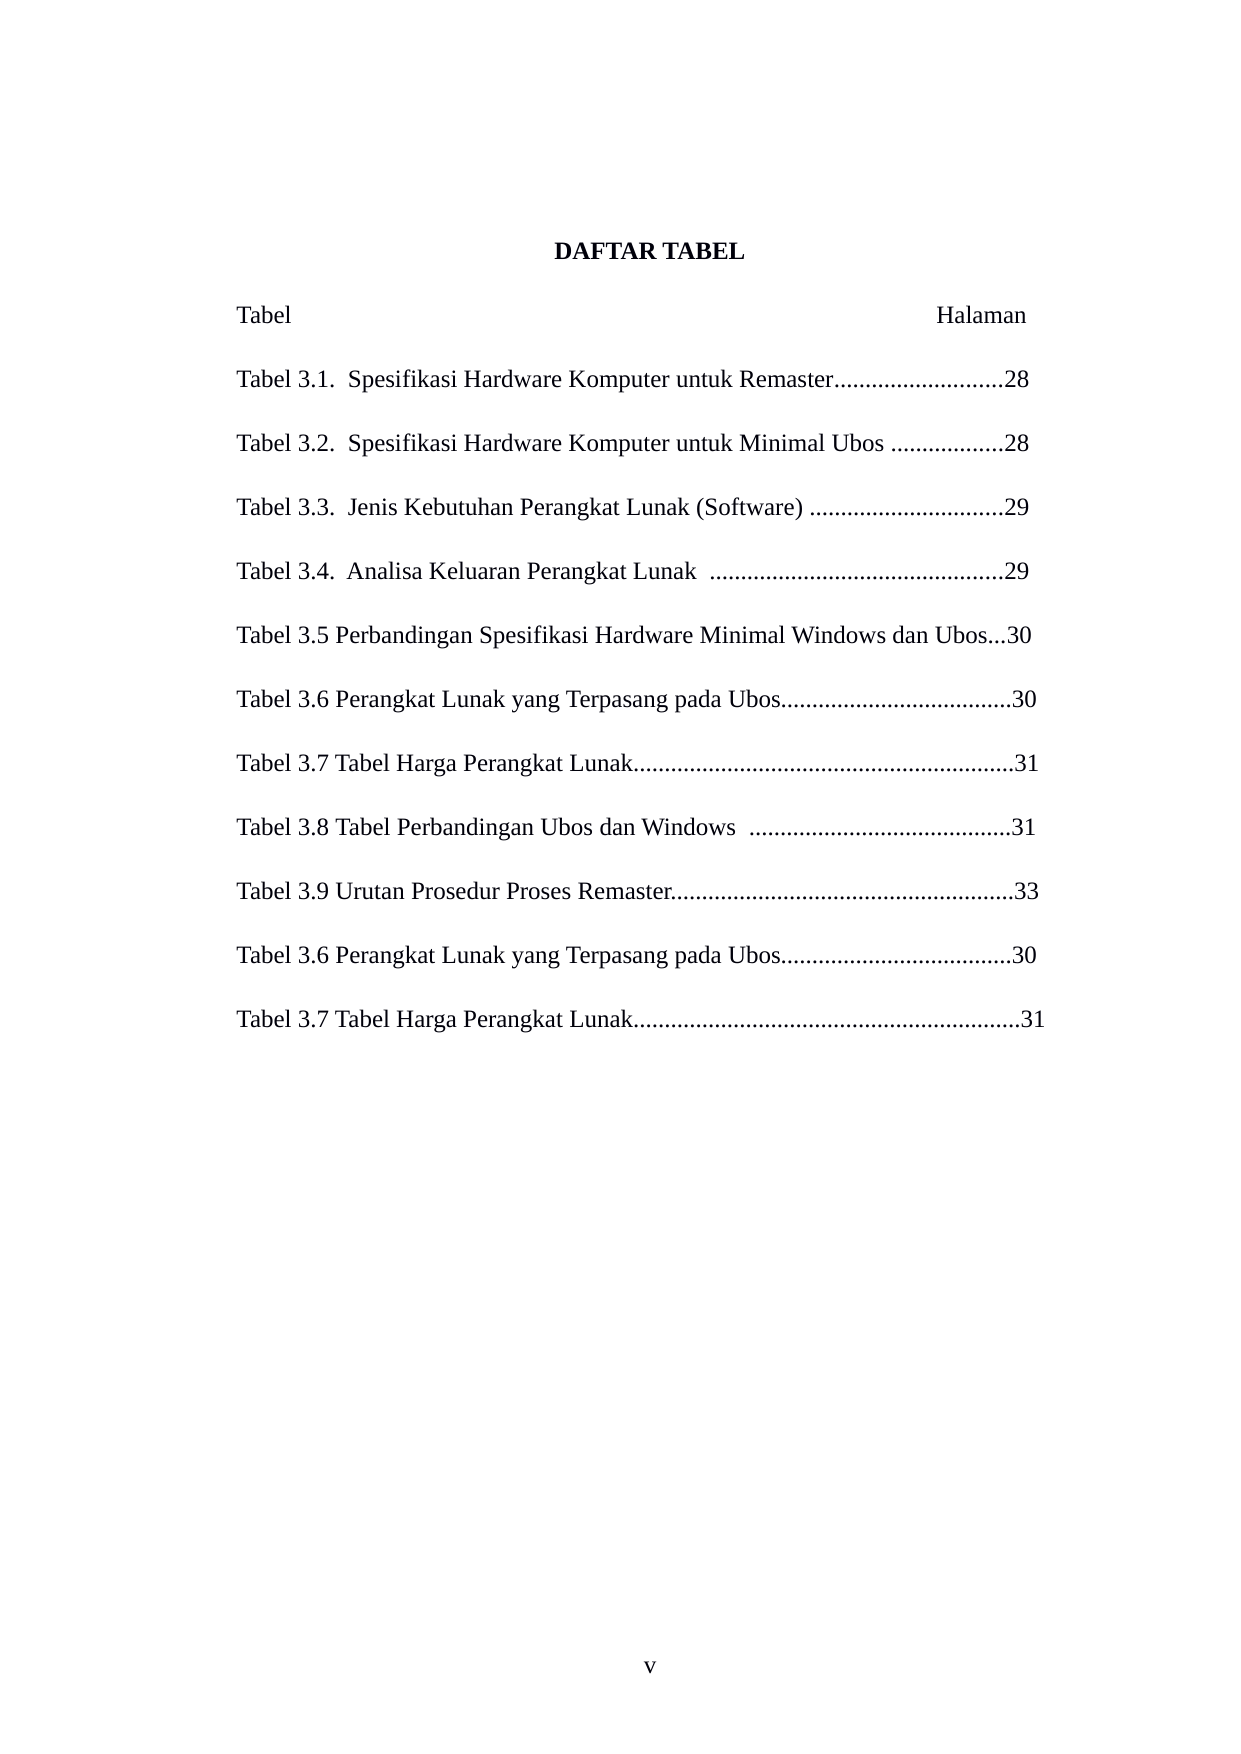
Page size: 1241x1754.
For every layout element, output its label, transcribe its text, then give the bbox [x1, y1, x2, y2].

text Tabel 3.9 Urutan Prosedur Proses Remaster.......................................................33 [236, 876, 1063, 904]
text Tabel 3.4. Analisa Keluaran Perangkat Lunak 29 [236, 556, 1063, 585]
text Tabel 3.8 Tabel Perbandingan Ubos dan Windows ..........................................31 [236, 812, 1063, 841]
text Tabel 3.2. Spesifikasi Hardware Komputer untuk Minimal Ubos 28 [236, 428, 1063, 457]
text Tabel 3.3. Jenis Kebutuhan Perangkat Lunak (Software) 29 [236, 492, 1063, 521]
text Tabel 3.7 Tabel Harga Perangkat Lunak..............................................................31 [236, 1004, 1063, 1032]
text Tabel 3.7 Tabel Harga Perangkat Lunak.............................................................31 [236, 748, 1063, 777]
text Tabel 3.5 Perbandingan Spesifikasi Hardware Minimal Windows dan Ubos...30 [236, 620, 1063, 649]
text Tabel 3.6 Perangkat Lunak yang Terpasang pada Ubos.....................................30 [236, 684, 1063, 713]
text Tabel 3.1. Spesifikasi Hardware Komputer untuk Remaster 28 [236, 364, 1063, 393]
text Tabel Halaman [236, 300, 1063, 329]
text DAFTAR TABEL [236, 236, 1063, 265]
text Tabel 3.6 Perangkat Lunak yang Terpasang pada Ubos.....................................30 [236, 940, 1063, 968]
